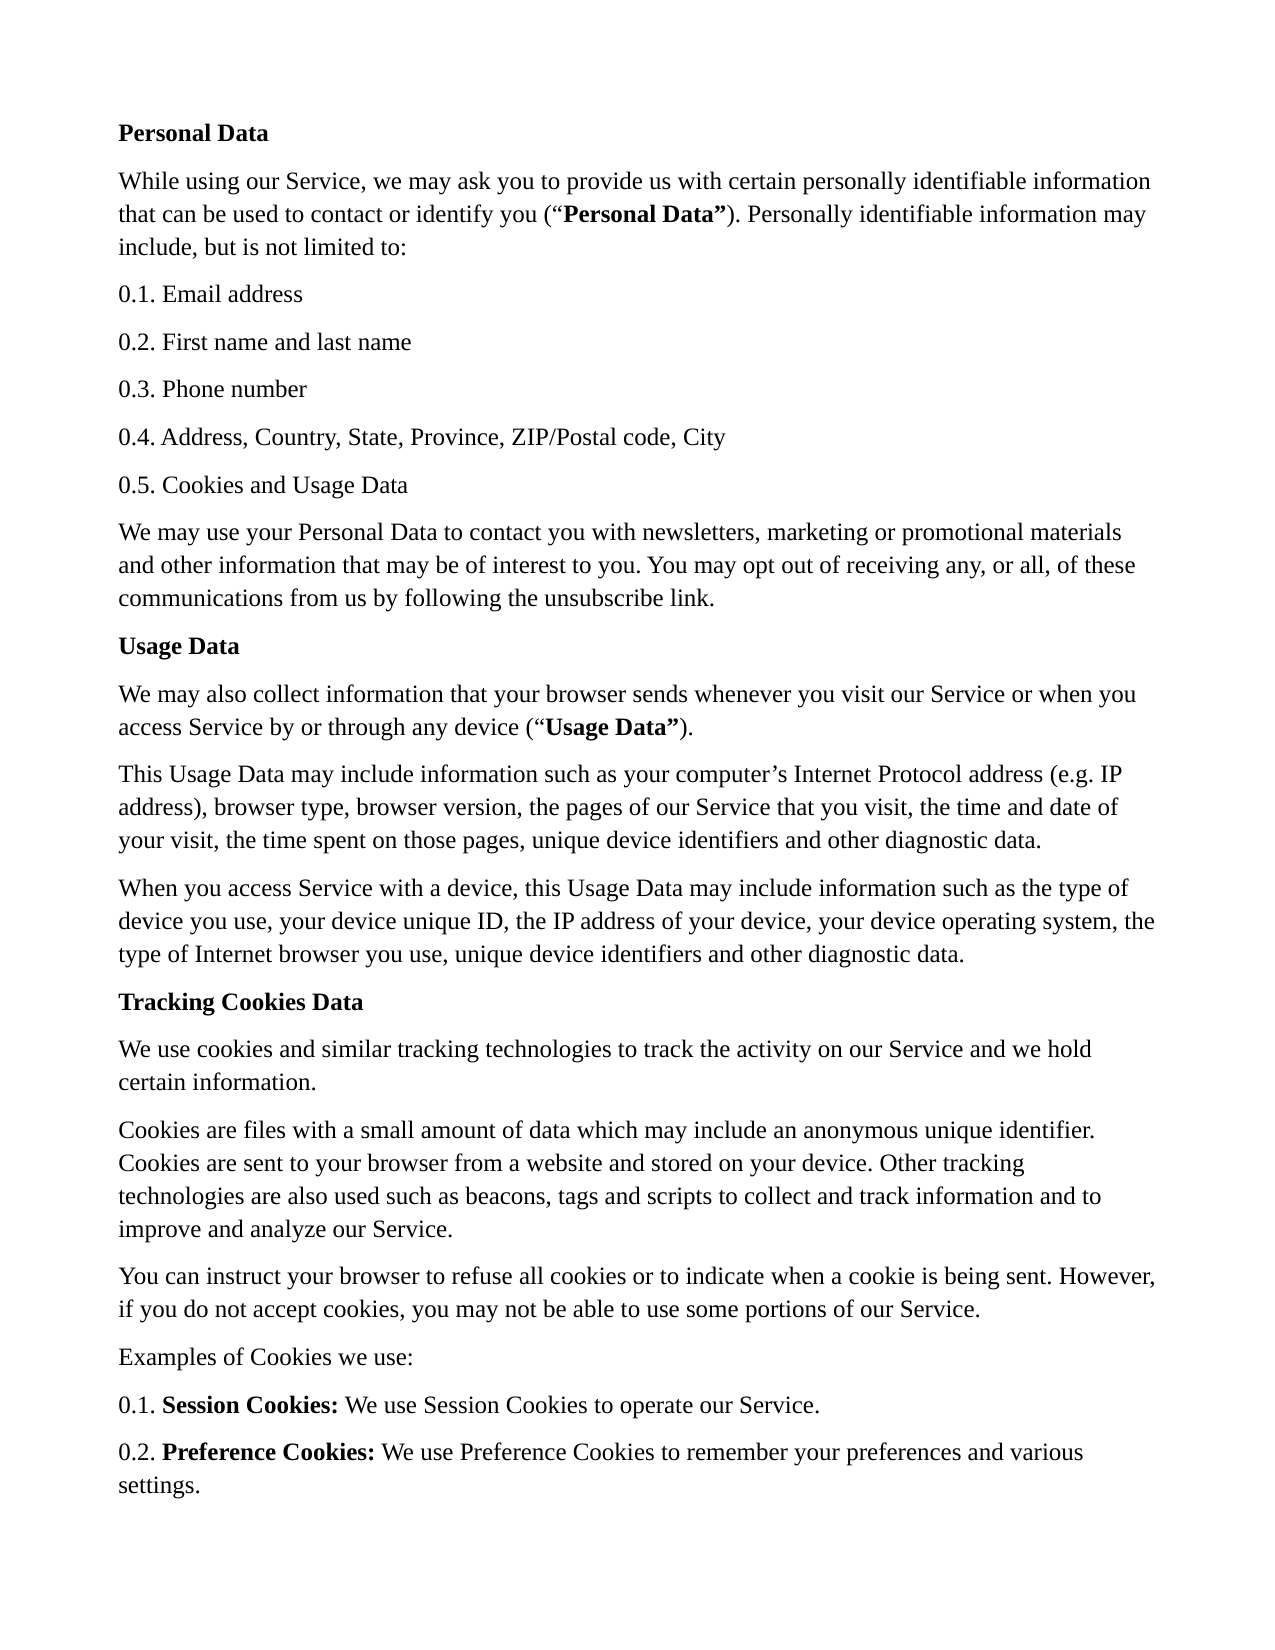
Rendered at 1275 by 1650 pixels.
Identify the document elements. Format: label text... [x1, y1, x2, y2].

text We use cookies and similar tracking technologies to track the activity on our Service and we hold certain information. [118, 1034, 1157, 1096]
text This Usage Data may include information such as your computer’s Internet Protocol address (e.g. IP address), browser type, browser version, the pages of our Service that you visit, the time and date of your visit, the time spent on those pages, unique device identifiers and other diagnostic data. [118, 759, 1157, 854]
text Cookies are files with a small amount of data which may include an anonymous unique identifier. Cookies are sent to your browser from a website and stored on your device. Other tracking technologies are also used such as beacons, tags and scripts to collect and track information and to improve and analyze our Service. [118, 1115, 1157, 1243]
text When you access Service with a device, this Usage Data may include information such as the type of device you use, your device unique ID, the IP address of your device, your device operating system, the type of Internet browser you use, unique device identifiers and other diagnostic data. [118, 873, 1157, 968]
text Usage Data [118, 631, 1157, 660]
text 0.2. Preference Cookies: We use Preference Cookies to remember your preferences and various settings. [118, 1437, 1157, 1499]
text We may use your Personal Data to contact you with newsletters, marketing or promotional materials and other information that may be of interest to you. You may opt out of receiving any, or all, of these communications from us by following the unsubscribe link. [118, 517, 1157, 612]
text 0.1. Session Cookies: We use Session Cookies to operate our Service. [118, 1390, 1157, 1418]
text 0.4. Address, Country, State, Province, ZIP/Postal code, City [118, 422, 1157, 451]
text While using our Service, we may ask you to provide us with certain personally identifiable information that can be used to contact or identify you (“Personal Data”). Personally identifiable information may include, but is not limited to: [118, 166, 1157, 261]
text 0.3. Phone number [118, 374, 1157, 403]
text 0.1. Email address [118, 279, 1157, 308]
text Examples of Cookies we use: [118, 1342, 1157, 1371]
text 0.2. First name and last name [118, 327, 1157, 356]
text Personal Data [118, 118, 1157, 147]
text You can instruct your browser to refuse all cookies or to indicate when a cookie is being sent. However, if you do not accept cookies, you may not be able to use some portions of our Service. [118, 1261, 1157, 1323]
text We may also collect information that your browser sends whenever you visit our Service or when you access Service by or through any device (“Usage Data”). [118, 679, 1157, 740]
text 0.5. Cookies and Usage Data [118, 470, 1157, 498]
text Tracking Cookies Data [118, 987, 1157, 1015]
